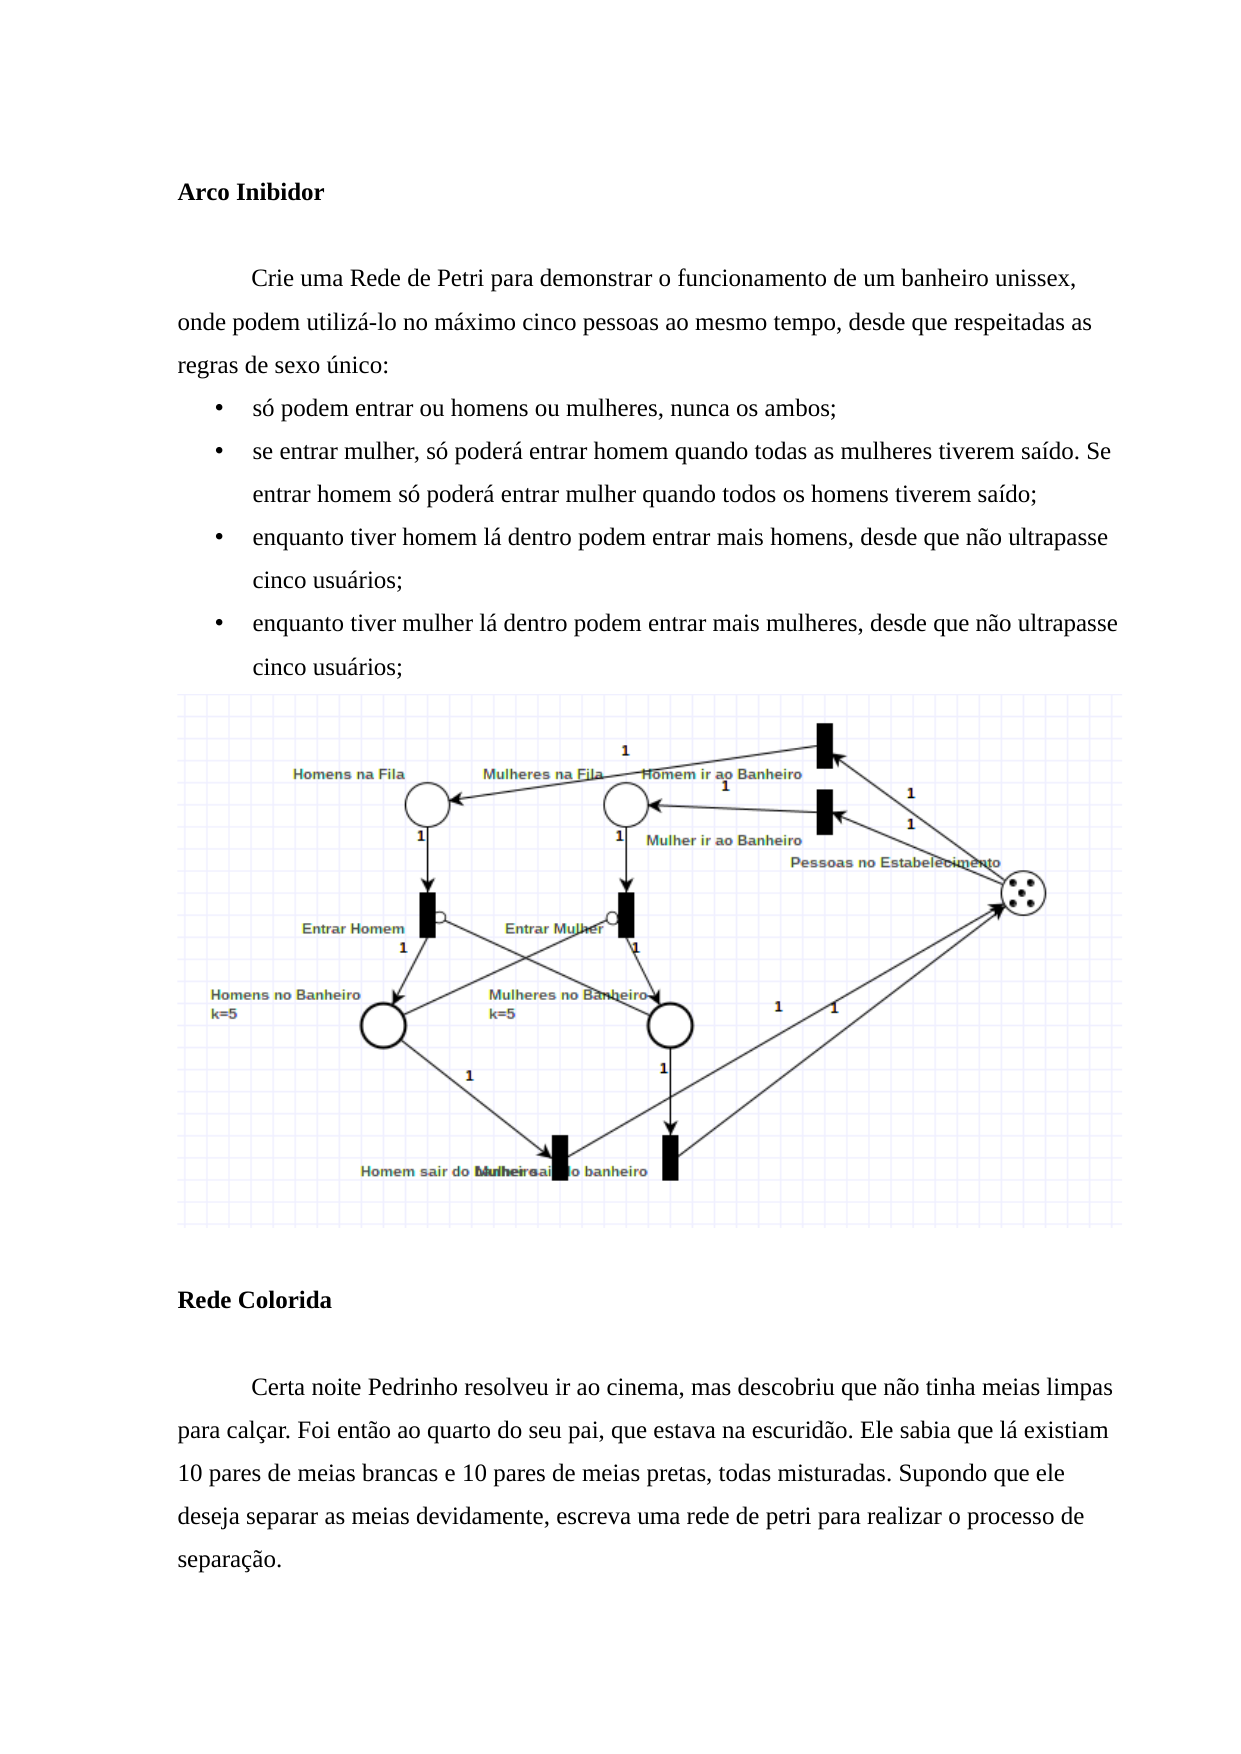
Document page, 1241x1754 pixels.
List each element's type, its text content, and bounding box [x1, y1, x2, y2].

picture [177, 694, 1123, 1228]
text Crie uma Rede de Petri para demonstrar o funcionamento de um banheiro unissex, onde podem utilizá-lo no máximo cinco pessoas ao mesmo tempo, desde que respeitadas as regras de sexo único: [177, 263, 1122, 378]
list enquanto tiver homem lá dentro podem entrar mais homens, desde que não ultrapasse cinco usuários; [215, 522, 1122, 594]
text Certa noite Pedrinho resolveu ir ao cinema, mas descobriu que não tinha meias limpas para calçar. Foi então ao quarto do seu pai, que estava na escuridão. Ele sabia que lá existiam 10 pares de meias brancas e 10 pares de meias pretas, todas misturadas. Supondo que ele deseja separar as meias devidamente, escreva uma rede de petri para realizar o processo de separação. [177, 1372, 1122, 1573]
list só podem entrar ou homens ou mulheres, nunca os ambos; [215, 393, 1122, 422]
text Rede Colorida [177, 1286, 1122, 1314]
list enquanto tiver mulher lá dentro podem entrar mais mulheres, desde que não ultrapasse cinco usuários; [215, 608, 1122, 680]
list se entrar mulher, só poderá entrar homem quando todas as mulheres tiverem saído. Se entrar homem só poderá entrar mulher quando todos os homens tiverem saído; [215, 436, 1122, 508]
text Arco Inibidor [177, 177, 1122, 206]
